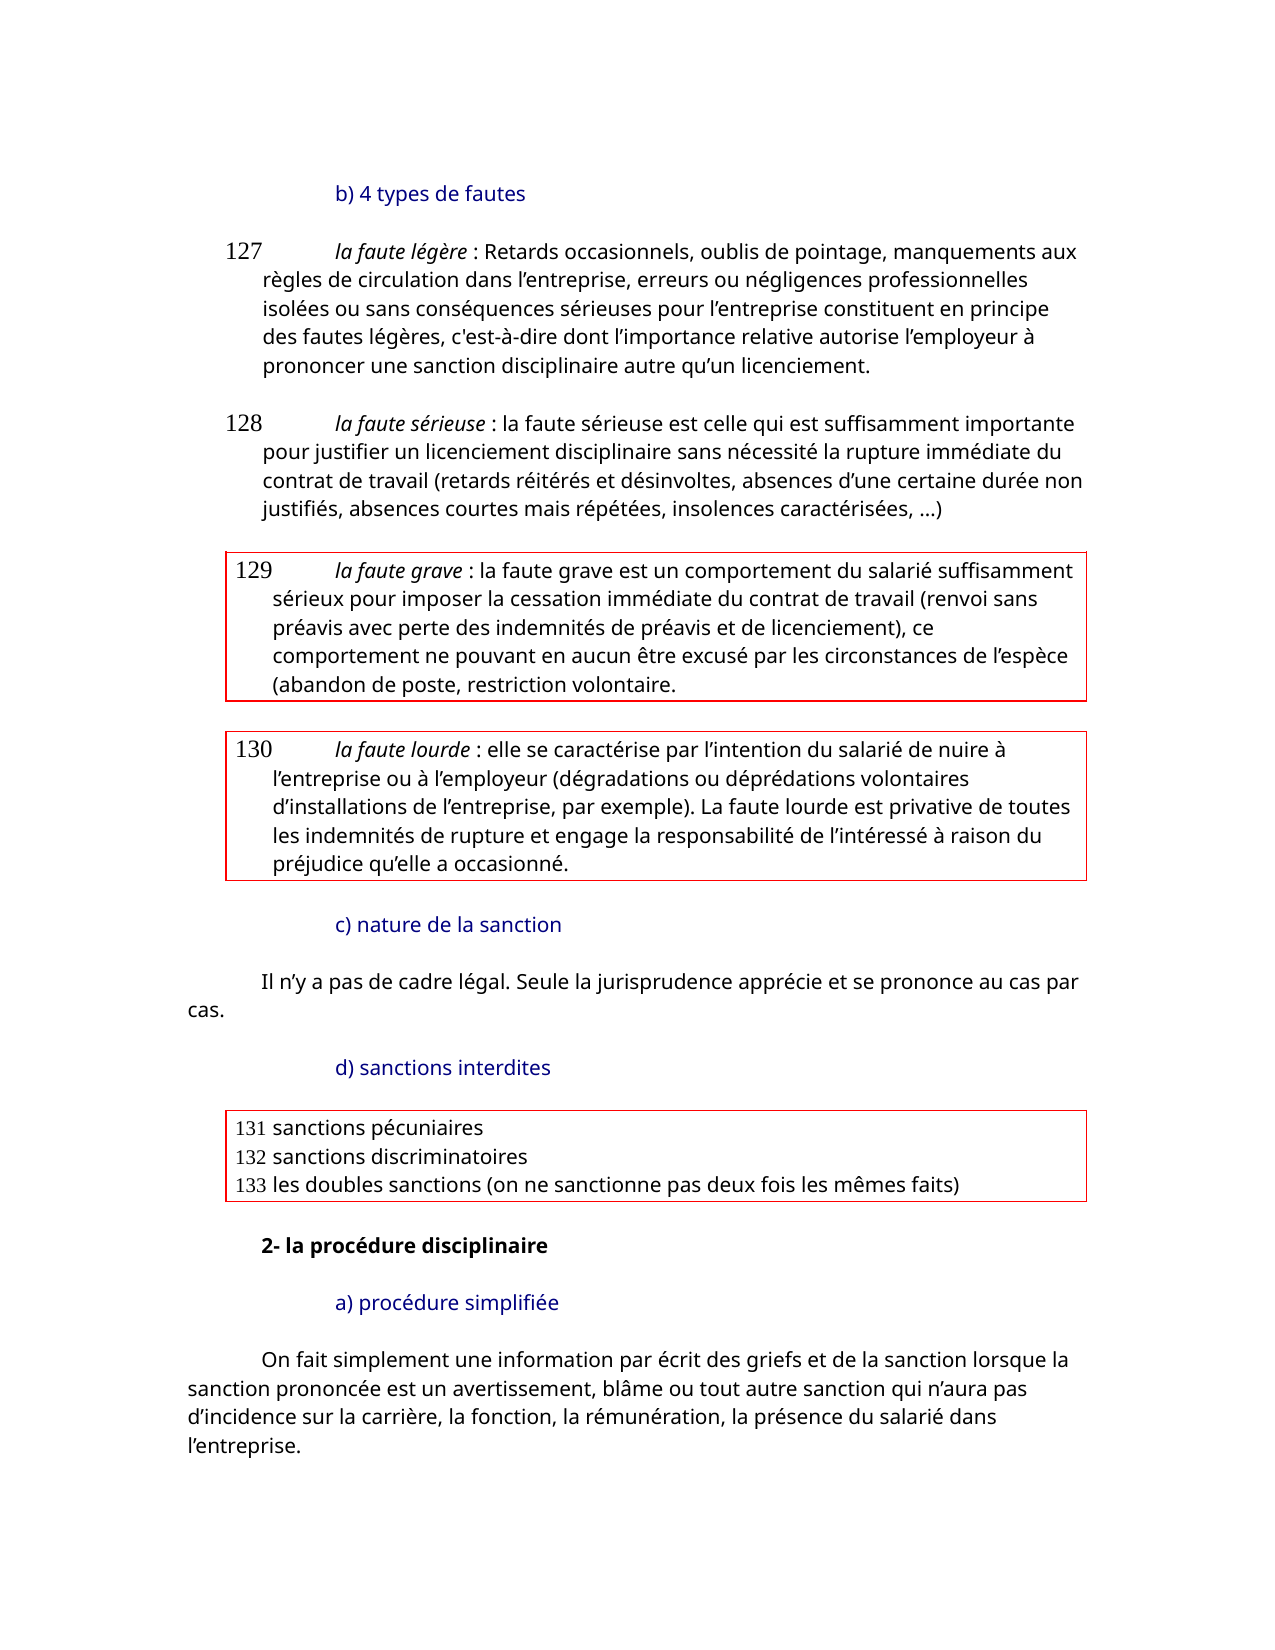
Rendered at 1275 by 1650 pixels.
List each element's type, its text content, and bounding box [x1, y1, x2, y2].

text 2- la procédure disciplinaire [187, 1231, 1087, 1259]
text Il n’y a pas de cadre légal. Seule la jurisprudence apprécie et se prononce au cas par cas. [187, 967, 1087, 1024]
list les doubles sanctions (on ne sanctionne pas deux fois les mêmes faits) [227, 1167, 1086, 1201]
list sanctions discriminatoires [227, 1138, 1086, 1167]
text On fait simplement une information par écrit des griefs et de la sanction lorsque la sanction prononcée est un avertissement, blâme ou tout autre sanction qui n’aura pas d’incidence sur la carrière, la fonction, la rémunération, la présence du salarié dans l’entreprise. [187, 1345, 1087, 1459]
list la faute grave : la faute grave est un comportement du salarié suffisamment sérieux pour imposer la cessation immédiate du contrat de travail (renvoi sans préavis avec perte des indemnités de préavis et de licenciement), ce comportement ne pouvant en aucun être excusé par les circonstances de l’espèce (abandon de poste, restriction volontaire. [227, 553, 1086, 700]
list la faute légère : Retards occasionnels, oublis de pointage, manquements aux règles de circulation dans l’entreprise, erreurs ou négligences professionnelles isolées ou sans conséquences sérieuses pour l’entreprise constituent en principe des fautes légères, c'est-à-dire dont l’importance relative autorise l’employeur à prononcer une sanction disciplinaire autre qu’un licenciement. [225, 236, 1087, 379]
text c) nature de la sanction [261, 910, 1087, 938]
text d) sanctions interdites [261, 1053, 1087, 1081]
text a) procédure simplifiée [261, 1288, 1087, 1317]
list la faute sérieuse : la faute sérieuse est celle qui est suffisamment importante pour justifier un licenciement disciplinaire sans nécessité la rupture immédiate du contrat de travail (retards réitérés et désinvoltes, absences d’une certaine durée non justifiés, absences courtes mais répétées, insolences caractérisées, …) [225, 408, 1087, 523]
list sanctions pécuniaires [227, 1111, 1086, 1138]
list la faute lourde : elle se caractérise par l’intention du salarié de nuire à l’entreprise ou à l’employeur (dégradations ou déprédations volontaires d’installations de l’entreprise, par exemple). La faute lourde est privative de toutes les indemnités de rupture et engage la responsabilité de l’intéressé à raison du préjudice qu’elle a occasionné. [227, 732, 1086, 880]
text b) 4 types de fautes [187, 179, 1087, 207]
